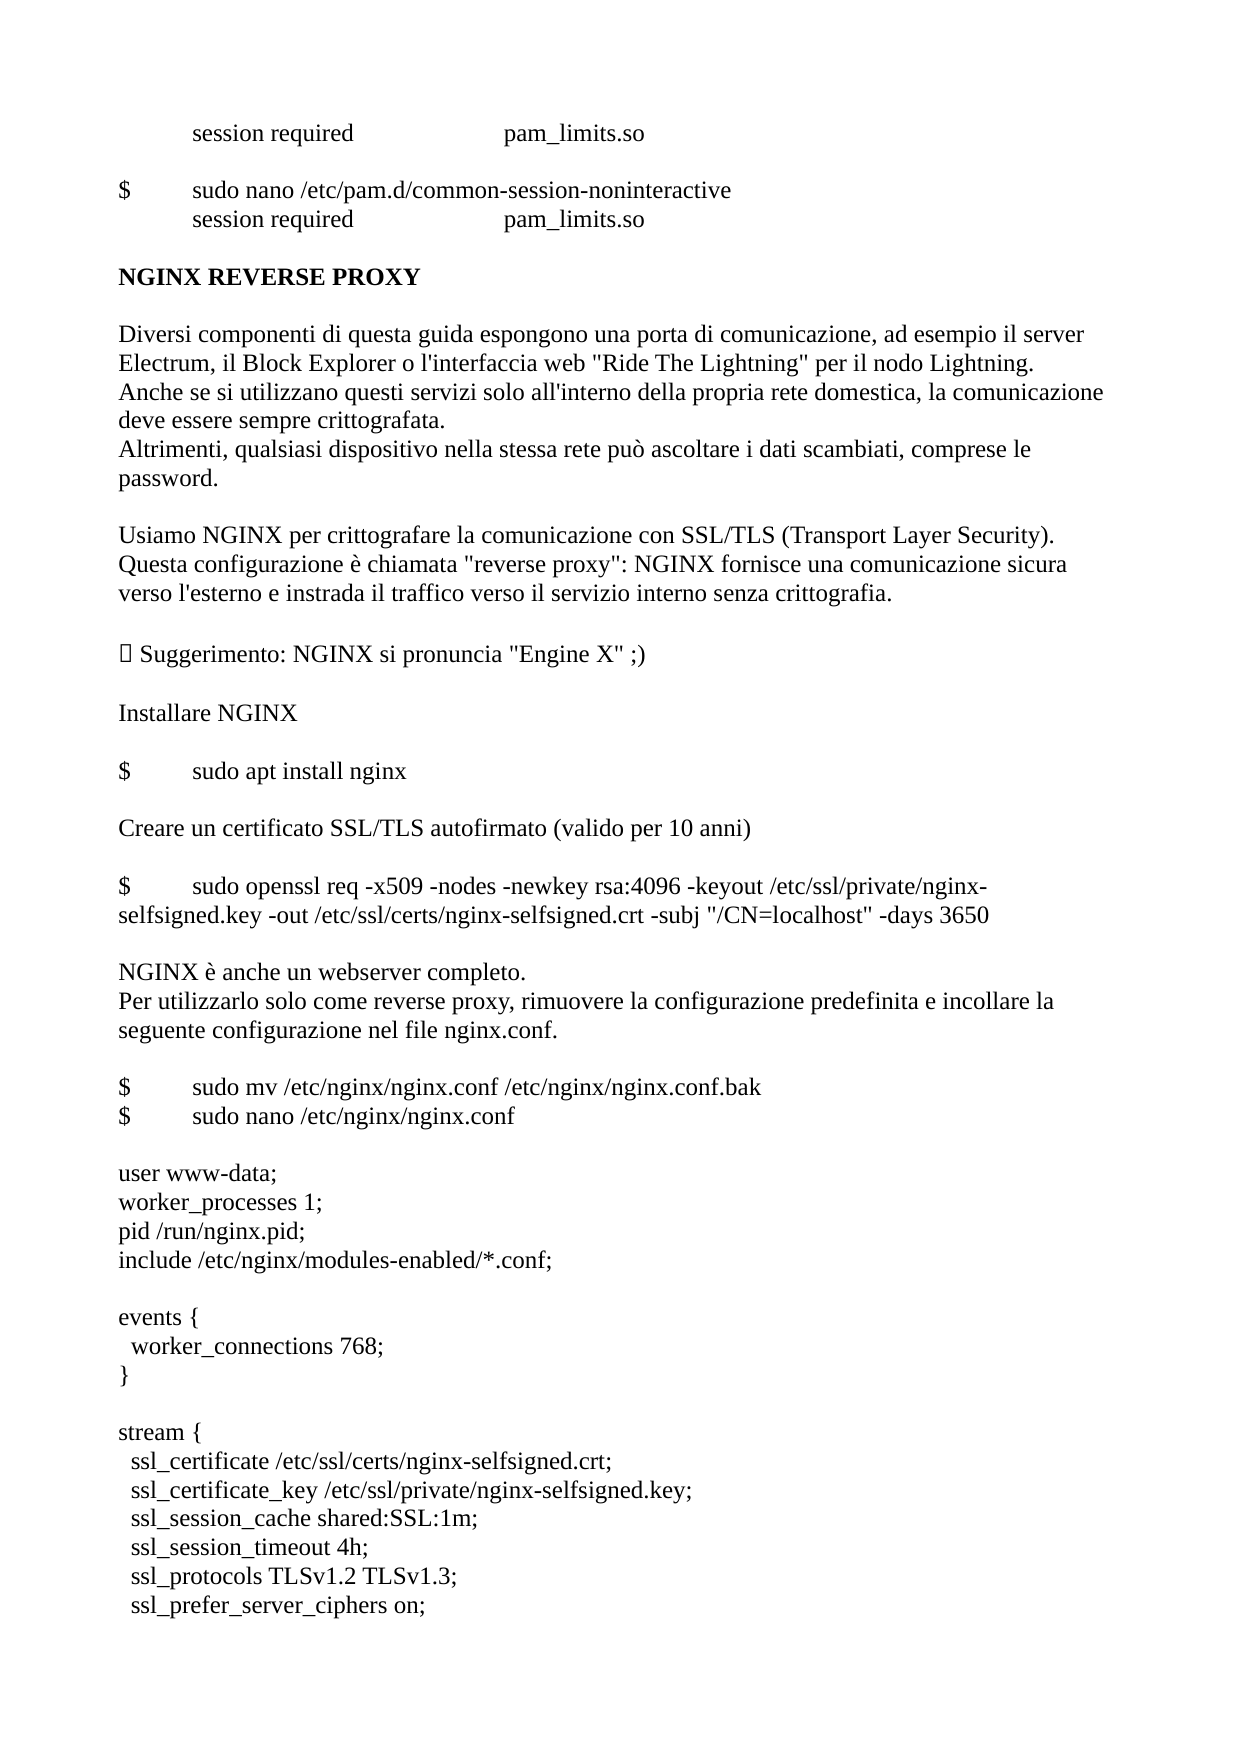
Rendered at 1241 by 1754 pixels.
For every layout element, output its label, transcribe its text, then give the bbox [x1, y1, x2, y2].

text stream { [118, 1417, 1122, 1446]
text Per utilizzarlo solo come reverse proxy, rimuovere la configurazione predefinita e incollare la seguente configurazione nel file nginx.conf. [118, 986, 1122, 1043]
text $ sudo mv /etc/nginx/nginx.conf /etc/nginx/nginx.conf.bak [118, 1072, 1122, 1101]
text session required pam_limits.so [118, 204, 1122, 233]
text ssl_certificate_key /etc/ssl/private/nginx-selfsigned.key; [118, 1475, 1122, 1503]
text NGINX REVERSE PROXY [118, 262, 1122, 291]
text $ sudo openssl req -x509 -nodes -newkey rsa:4096 -keyout /etc/ssl/private/nginx-selfsigned.key -out /etc/ssl/certs/nginx-selfsigned.crt -subj "/CN=localhost" -days 3650 [118, 871, 1122, 928]
text NGINX è anche un webserver completo. [118, 957, 1122, 986]
text ssl_session_cache shared:SSL:1m; [118, 1503, 1122, 1532]
text include /etc/nginx/modules-enabled/*.conf; [118, 1245, 1122, 1273]
text Questa configurazione è chiamata "reverse proxy": NGINX fornisce una comunicazione sicura verso l'esterno e instrada il traffico verso il servizio interno senza crittografia. [118, 549, 1122, 607]
text Usiamo NGINX per crittografare la comunicazione con SSL/TLS (Transport Layer Security). [118, 521, 1122, 549]
text $ sudo nano /etc/nginx/nginx.conf [118, 1101, 1122, 1130]
text $ sudo apt install nginx [118, 756, 1122, 785]
text user www-data; [118, 1158, 1122, 1187]
text ssl_session_timeout 4h; [118, 1532, 1122, 1561]
text pid /run/nginx.pid; [118, 1216, 1122, 1245]
text Creare un certificato SSL/TLS autofirmato (valido per 10 anni) [118, 813, 1122, 842]
text $ sudo nano /etc/pam.d/common-session-noninteractive [118, 176, 1122, 204]
text Installare NGINX [118, 698, 1122, 727]
text ssl_certificate /etc/ssl/certs/nginx-selfsigned.crt; [118, 1446, 1122, 1475]
text ssl_protocols TLSv1.2 TLSv1.3; [118, 1561, 1122, 1590]
text } [118, 1360, 1122, 1388]
text ssl_prefer_server_ciphers on; [118, 1590, 1122, 1618]
text Altrimenti, qualsiasi dispositivo nella stessa rete può ascoltare i dati scambiati, comprese le password. [118, 434, 1122, 492]
text session required pam_limits.so [118, 118, 1122, 147]
text Diversi componenti di questa guida espongono una porta di comunicazione, ad esempio il server Electrum, il Block Explorer o l'interfaccia web "Ride The Lightning" per il nodo Lightning. [118, 319, 1122, 377]
text Anche se si utilizzano questi servizi solo all'interno della propria rete domestica, la comunicazione deve essere sempre crittografata. [118, 377, 1122, 434]
text worker_processes 1; [118, 1187, 1122, 1216]
text events { [118, 1302, 1122, 1331]
text 💡 Suggerimento: NGINX si pronuncia "Engine X" ;) [118, 636, 1122, 670]
text worker_connections 768; [118, 1331, 1122, 1360]
